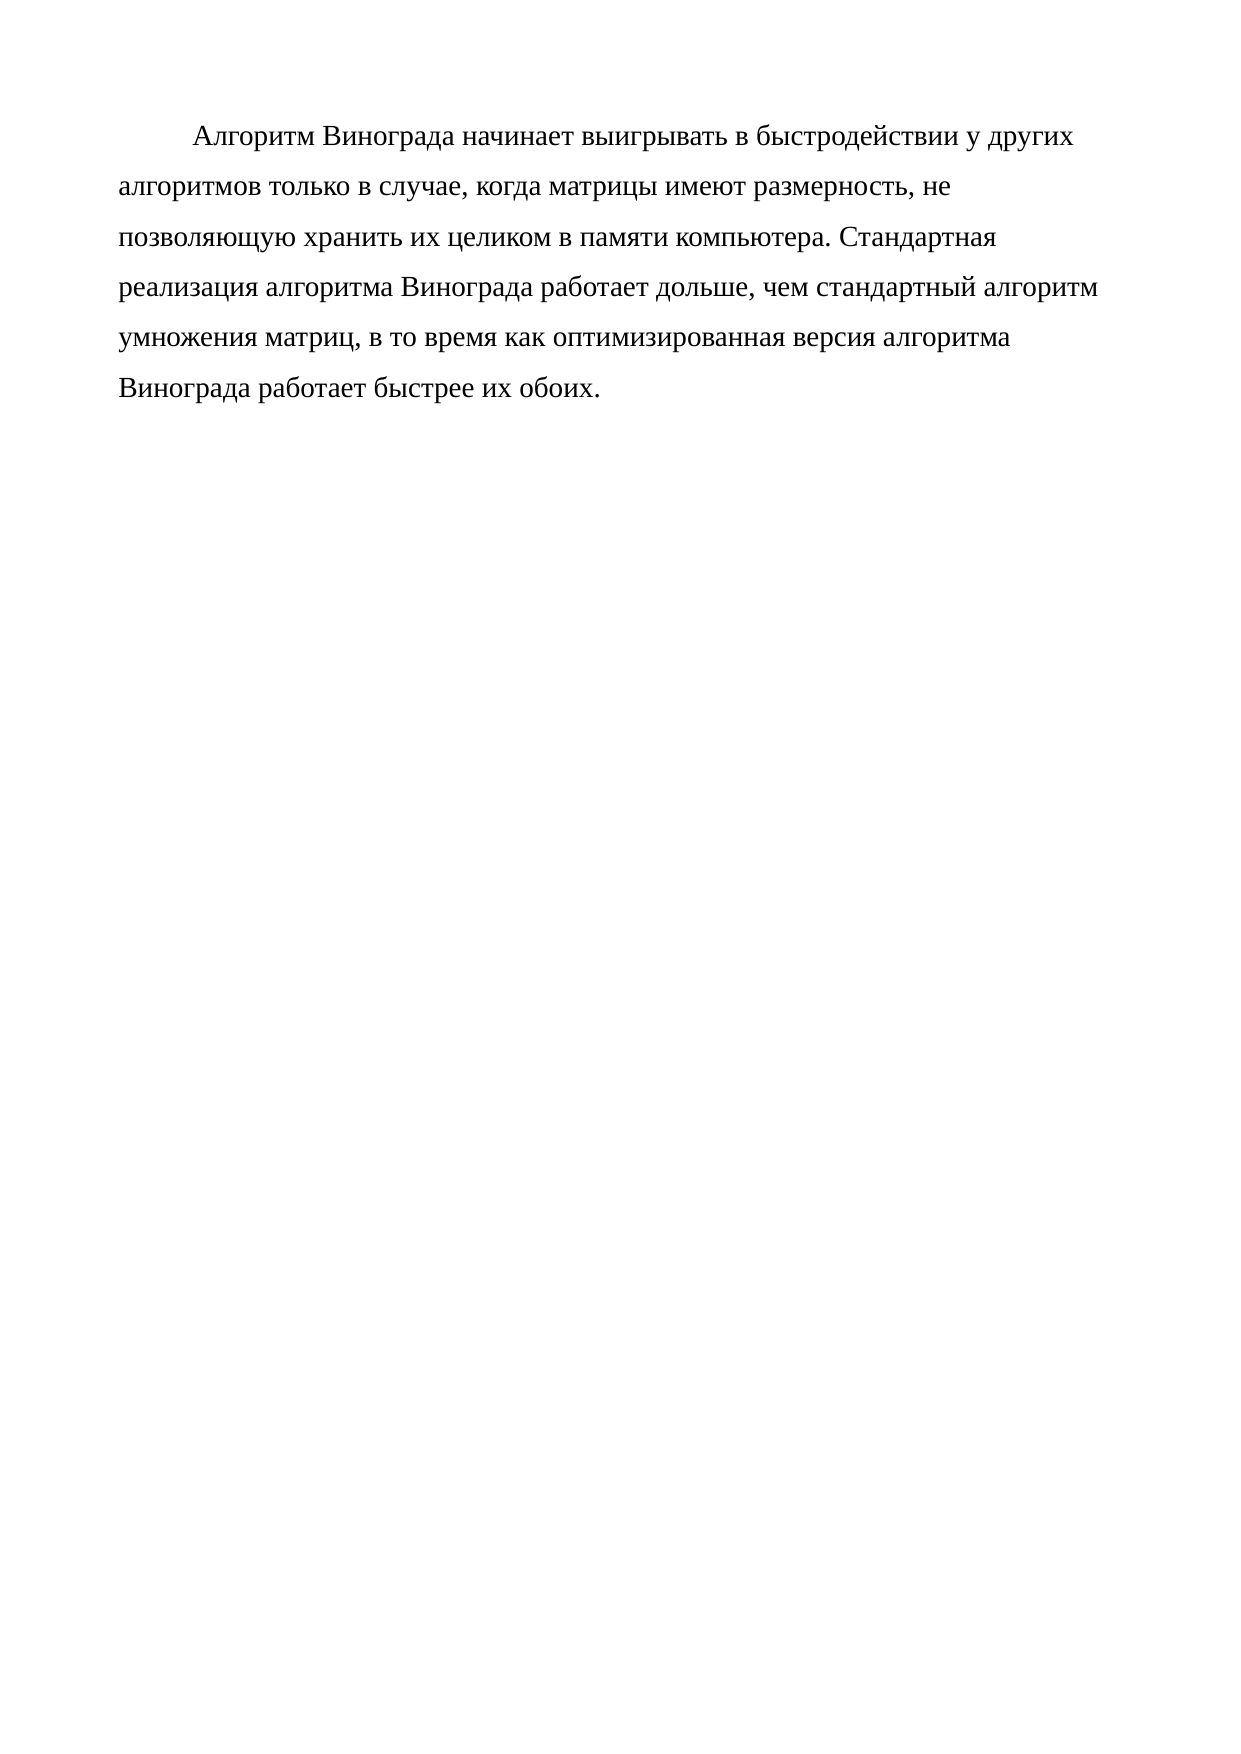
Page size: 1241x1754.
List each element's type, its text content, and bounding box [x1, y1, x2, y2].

text Алгоритм Винограда начинает выигрывать в быстродействии у других алгоритмов только в случае, когда матрицы имеют размерность, не позволяющую хранить их целиком в памяти компьютера. Стандартная реализация алгоритма Винограда работает дольше, чем стандартный алгоритм умножения матриц, в то время как оптимизированная версия алгоритма Винограда работает быстрее их обоих. [118, 118, 1122, 403]
